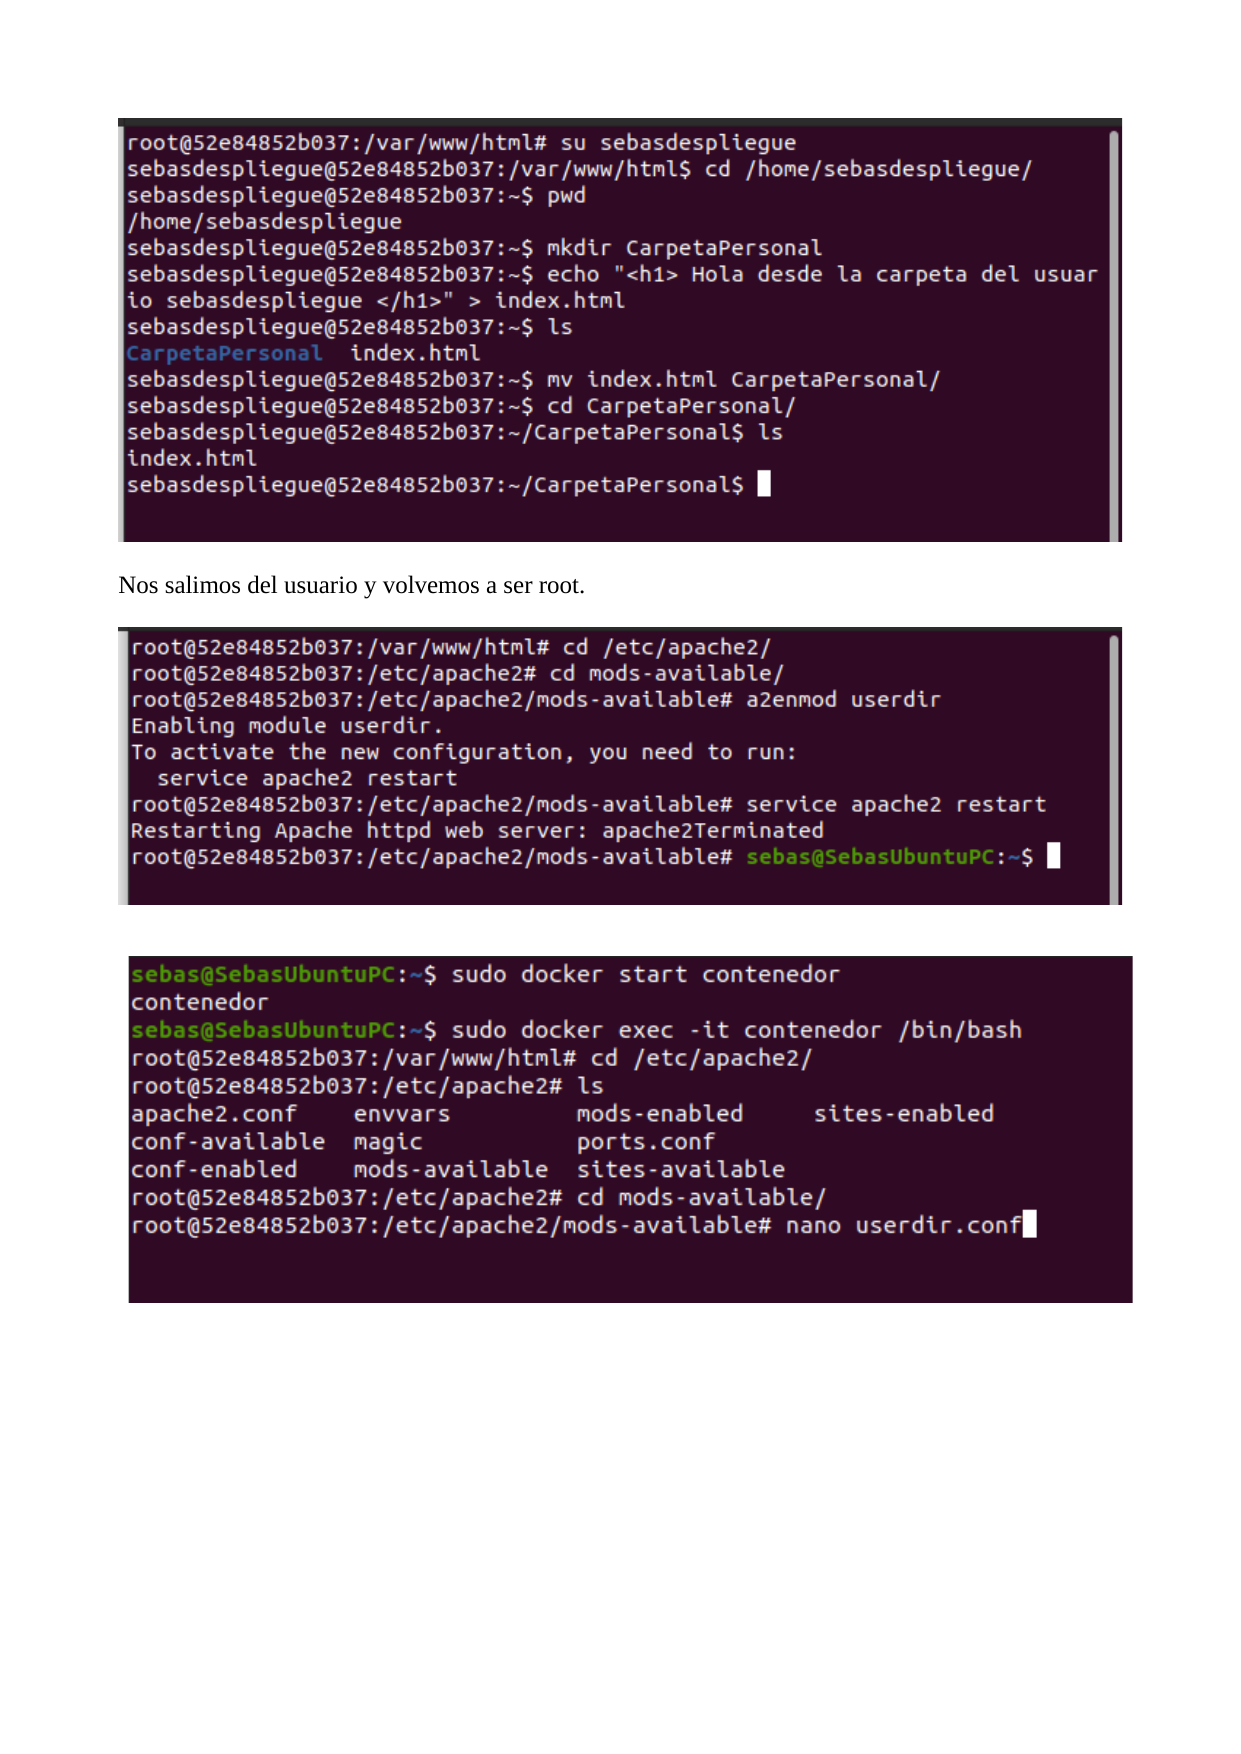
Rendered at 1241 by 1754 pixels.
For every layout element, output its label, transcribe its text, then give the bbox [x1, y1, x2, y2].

text Nos salimos del usuario y volvemos a ser root. [118, 570, 1122, 599]
picture [118, 118, 1123, 542]
picture [128, 956, 1133, 1303]
picture [118, 627, 1123, 905]
